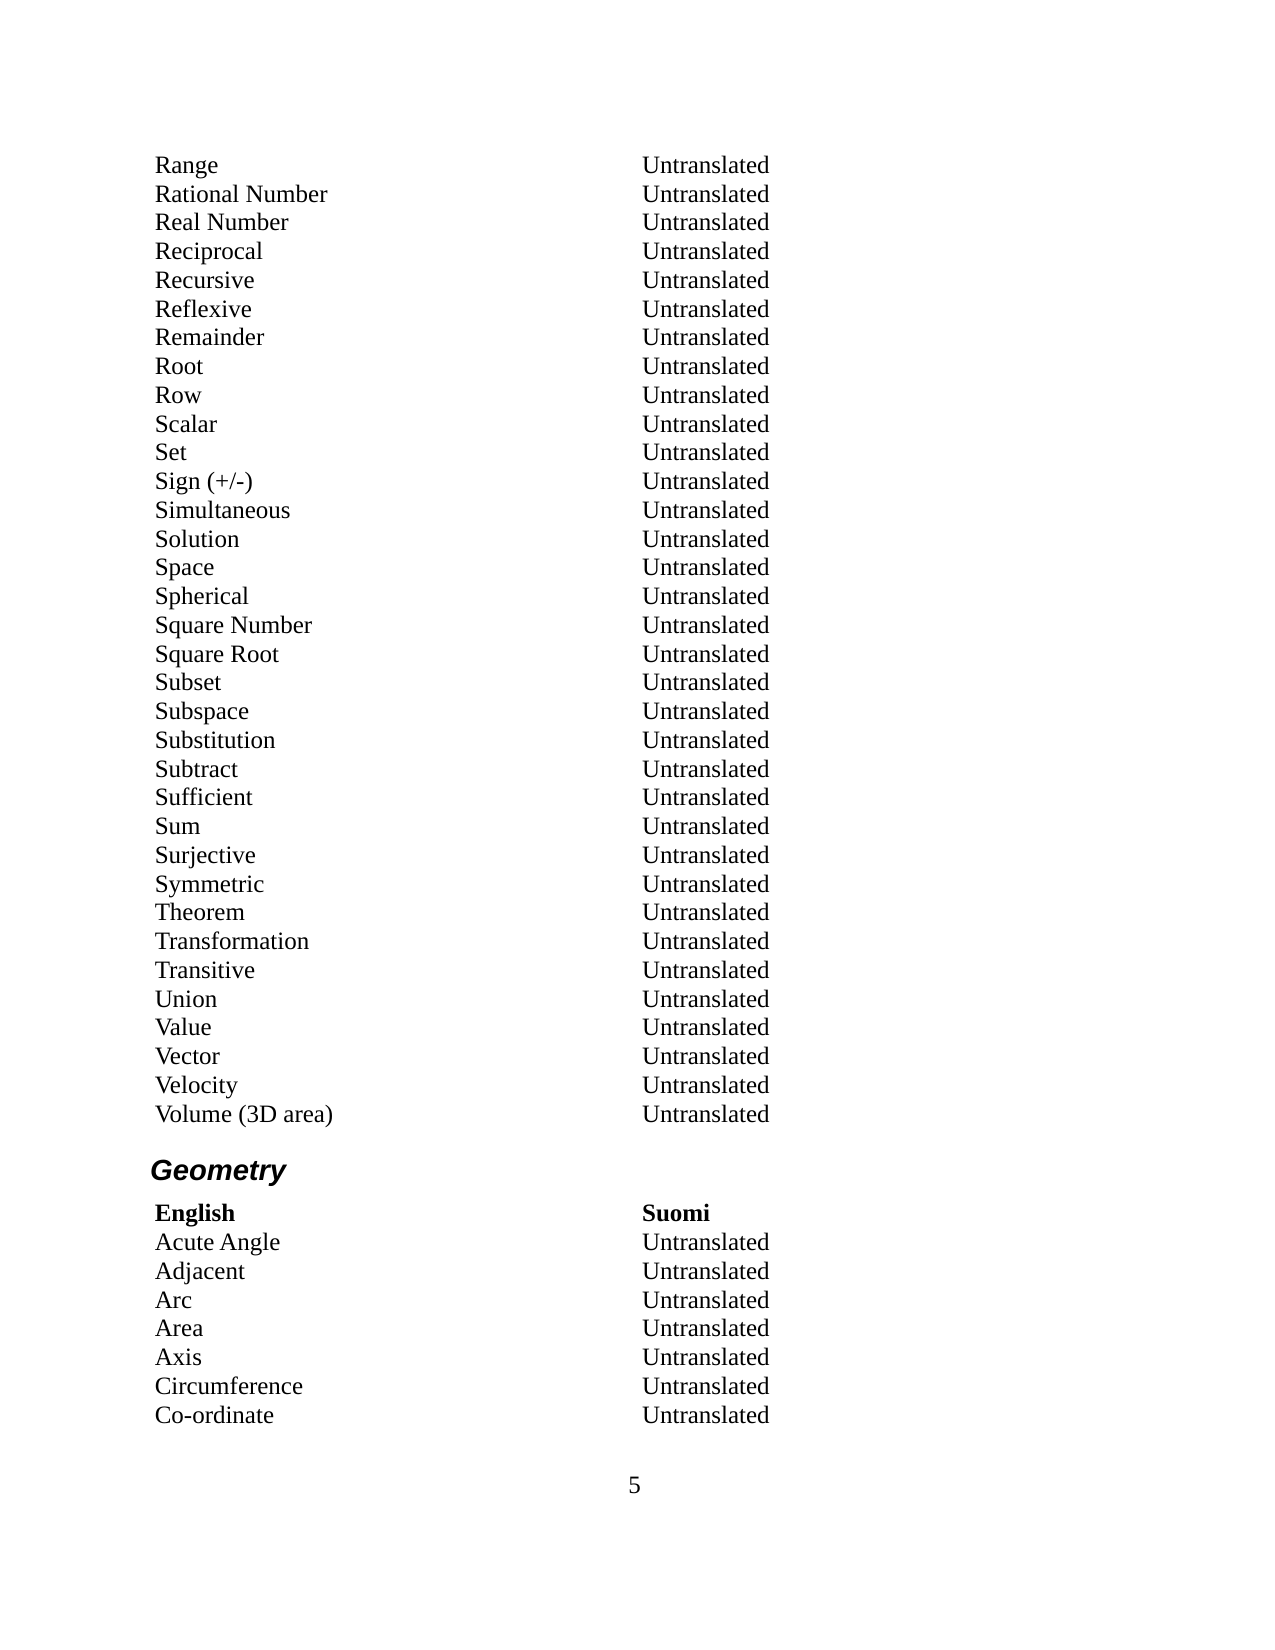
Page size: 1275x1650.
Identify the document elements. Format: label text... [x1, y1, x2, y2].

table_cell Spherical [150, 581, 637, 610]
table_cell Untranslated [638, 926, 1125, 955]
table_cell Untranslated [638, 869, 1125, 897]
table_cell Union [150, 984, 637, 1012]
table_cell Untranslated [638, 553, 1125, 581]
table_cell Untranslated [638, 380, 1125, 409]
table_cell Untranslated [638, 725, 1125, 754]
table_cell Untranslated [638, 1400, 1125, 1428]
table_cell Symmetric [150, 869, 637, 897]
table_cell Value [150, 1013, 637, 1041]
table_cell Square Root [150, 639, 637, 667]
table_cell Untranslated [638, 955, 1125, 984]
table_cell Untranslated [638, 294, 1125, 322]
table_cell Scalar [150, 409, 637, 437]
table_cell Transitive [150, 955, 637, 984]
table_cell Arc [150, 1285, 637, 1313]
table_cell Volume (3D area) [150, 1099, 637, 1127]
table_cell Solution [150, 524, 637, 552]
table_cell Velocity [150, 1070, 637, 1099]
table_cell Circumference [150, 1371, 637, 1400]
table_cell Transformation [150, 926, 637, 955]
table_cell Rational Number [150, 179, 637, 207]
table_cell Untranslated [638, 783, 1125, 811]
table_cell Real Number [150, 208, 637, 236]
table_cell Untranslated [638, 984, 1125, 1012]
table_cell Untranslated [638, 639, 1125, 667]
table_cell Reflexive [150, 294, 637, 322]
table_cell Set [150, 438, 637, 466]
table_cell Range [150, 150, 637, 179]
table_cell Theorem [150, 898, 637, 926]
table_cell Untranslated [638, 1013, 1125, 1041]
table_cell Untranslated [638, 811, 1125, 840]
table_cell Acute Angle [150, 1227, 637, 1256]
table_cell Space [150, 553, 637, 581]
table_cell Untranslated [638, 1227, 1125, 1256]
table_cell Untranslated [638, 351, 1125, 380]
table_header Suomi [638, 1199, 1125, 1227]
table_cell Row [150, 380, 637, 409]
table_cell Area [150, 1314, 637, 1342]
table_cell Sign (+/-) [150, 466, 637, 495]
table_cell Untranslated [638, 236, 1125, 265]
table_cell Subtract [150, 754, 637, 782]
table_cell Untranslated [638, 495, 1125, 524]
table_cell Untranslated [638, 898, 1125, 926]
table_cell Subset [150, 668, 637, 696]
table_cell Square Number [150, 610, 637, 639]
table_cell Untranslated [638, 265, 1125, 294]
table_cell Untranslated [638, 1041, 1125, 1070]
table_cell Substitution [150, 725, 637, 754]
table_cell Untranslated [638, 754, 1125, 782]
table_header English [150, 1199, 637, 1227]
table_cell Subspace [150, 696, 637, 725]
table_cell Untranslated [638, 1285, 1125, 1313]
table_cell Untranslated [638, 1099, 1125, 1127]
table_cell Untranslated [638, 1256, 1125, 1285]
table_cell Untranslated [638, 466, 1125, 495]
table_cell Untranslated [638, 1371, 1125, 1400]
table_cell Untranslated [638, 524, 1125, 552]
table_cell Untranslated [638, 409, 1125, 437]
table_cell Co-ordinate [150, 1400, 637, 1428]
table_cell Untranslated [638, 696, 1125, 725]
table_cell Reciprocal [150, 236, 637, 265]
table_cell Root [150, 351, 637, 380]
table_cell Remainder [150, 323, 637, 351]
table_cell Untranslated [638, 610, 1125, 639]
table_cell Untranslated [638, 208, 1125, 236]
table_cell Untranslated [638, 1314, 1125, 1342]
table_cell Untranslated [638, 1342, 1125, 1371]
table_cell Untranslated [638, 840, 1125, 869]
table_cell Untranslated [638, 581, 1125, 610]
table_cell Simultaneous [150, 495, 637, 524]
table_cell Untranslated [638, 323, 1125, 351]
table_cell Recursive [150, 265, 637, 294]
table_cell Untranslated [638, 668, 1125, 696]
table_cell Vector [150, 1041, 637, 1070]
table_cell Adjacent [150, 1256, 637, 1285]
table_cell Untranslated [638, 150, 1125, 179]
table_cell Sufficient [150, 783, 637, 811]
table_cell Sum [150, 811, 637, 840]
table_cell Untranslated [638, 1070, 1125, 1099]
table_cell Untranslated [638, 179, 1125, 207]
table_cell Axis [150, 1342, 637, 1371]
table_cell Surjective [150, 840, 637, 869]
table_cell Untranslated [638, 438, 1125, 466]
subtitle Geometry [150, 1152, 1125, 1186]
